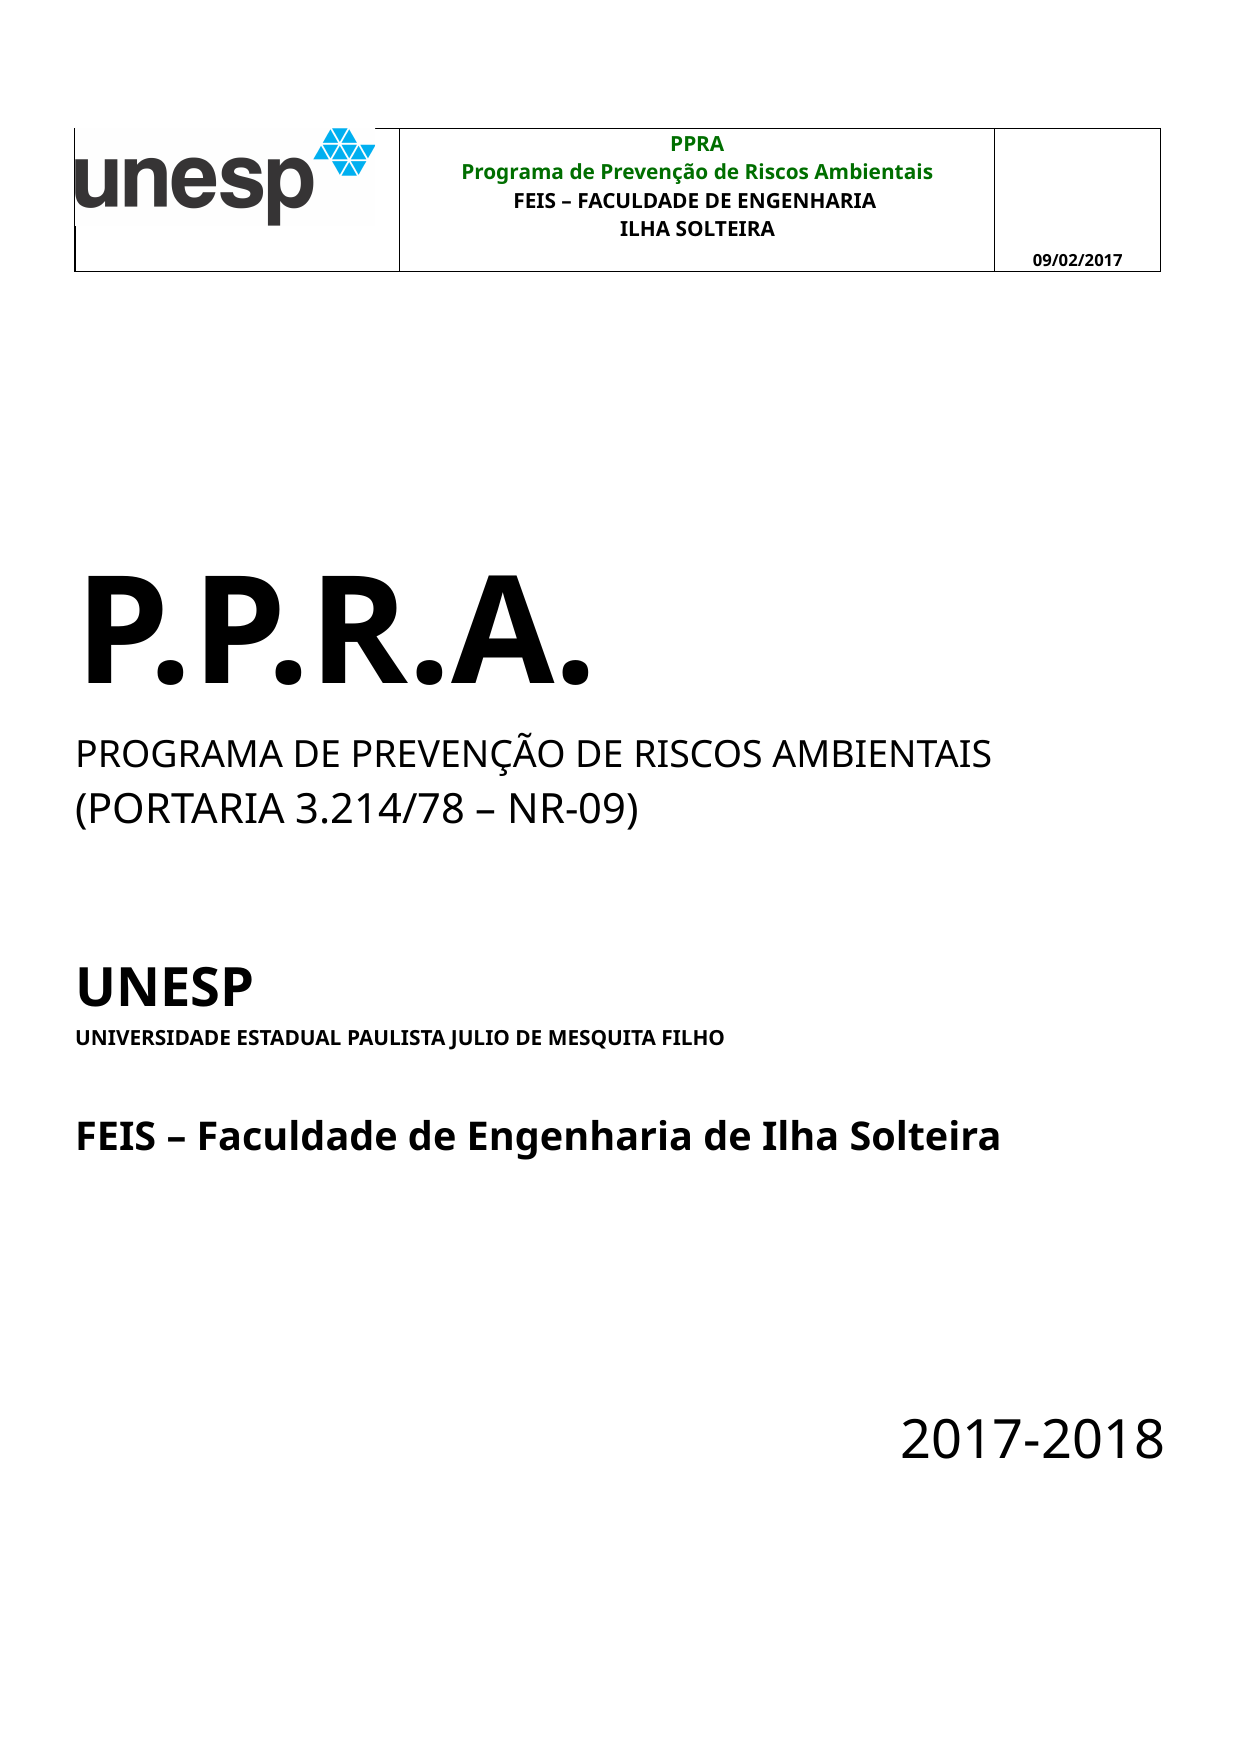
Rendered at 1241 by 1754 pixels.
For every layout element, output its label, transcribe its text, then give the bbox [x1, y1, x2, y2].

table_header 09/02/2017 [995, 129, 1160, 271]
text UNIVERSIDADE ESTADUAL PAULISTA JULIO DE MESQUITA FILHO [75, 1023, 1165, 1051]
text UNESP [75, 949, 1165, 1023]
text (PORTARIA 3.214/78 – NR-09) [75, 778, 1165, 835]
table_header [76, 129, 399, 271]
table_header PPRA Programa de Prevenção de Riscos Ambientais FEIS – FACULDADE DE ENGENHARIA ILHA SOLTEIRA [400, 129, 994, 271]
text FEIS – Faculdade de Engenharia de Ilha Solteira [75, 1108, 1165, 1162]
text P.P.R.A. [75, 523, 1165, 727]
text 2017-2018 [75, 1400, 1165, 1474]
picture [75, 128, 375, 226]
text PROGRAMA DE PREVENÇÃO DE RISCOS AMBIENTAIS [75, 727, 1165, 778]
